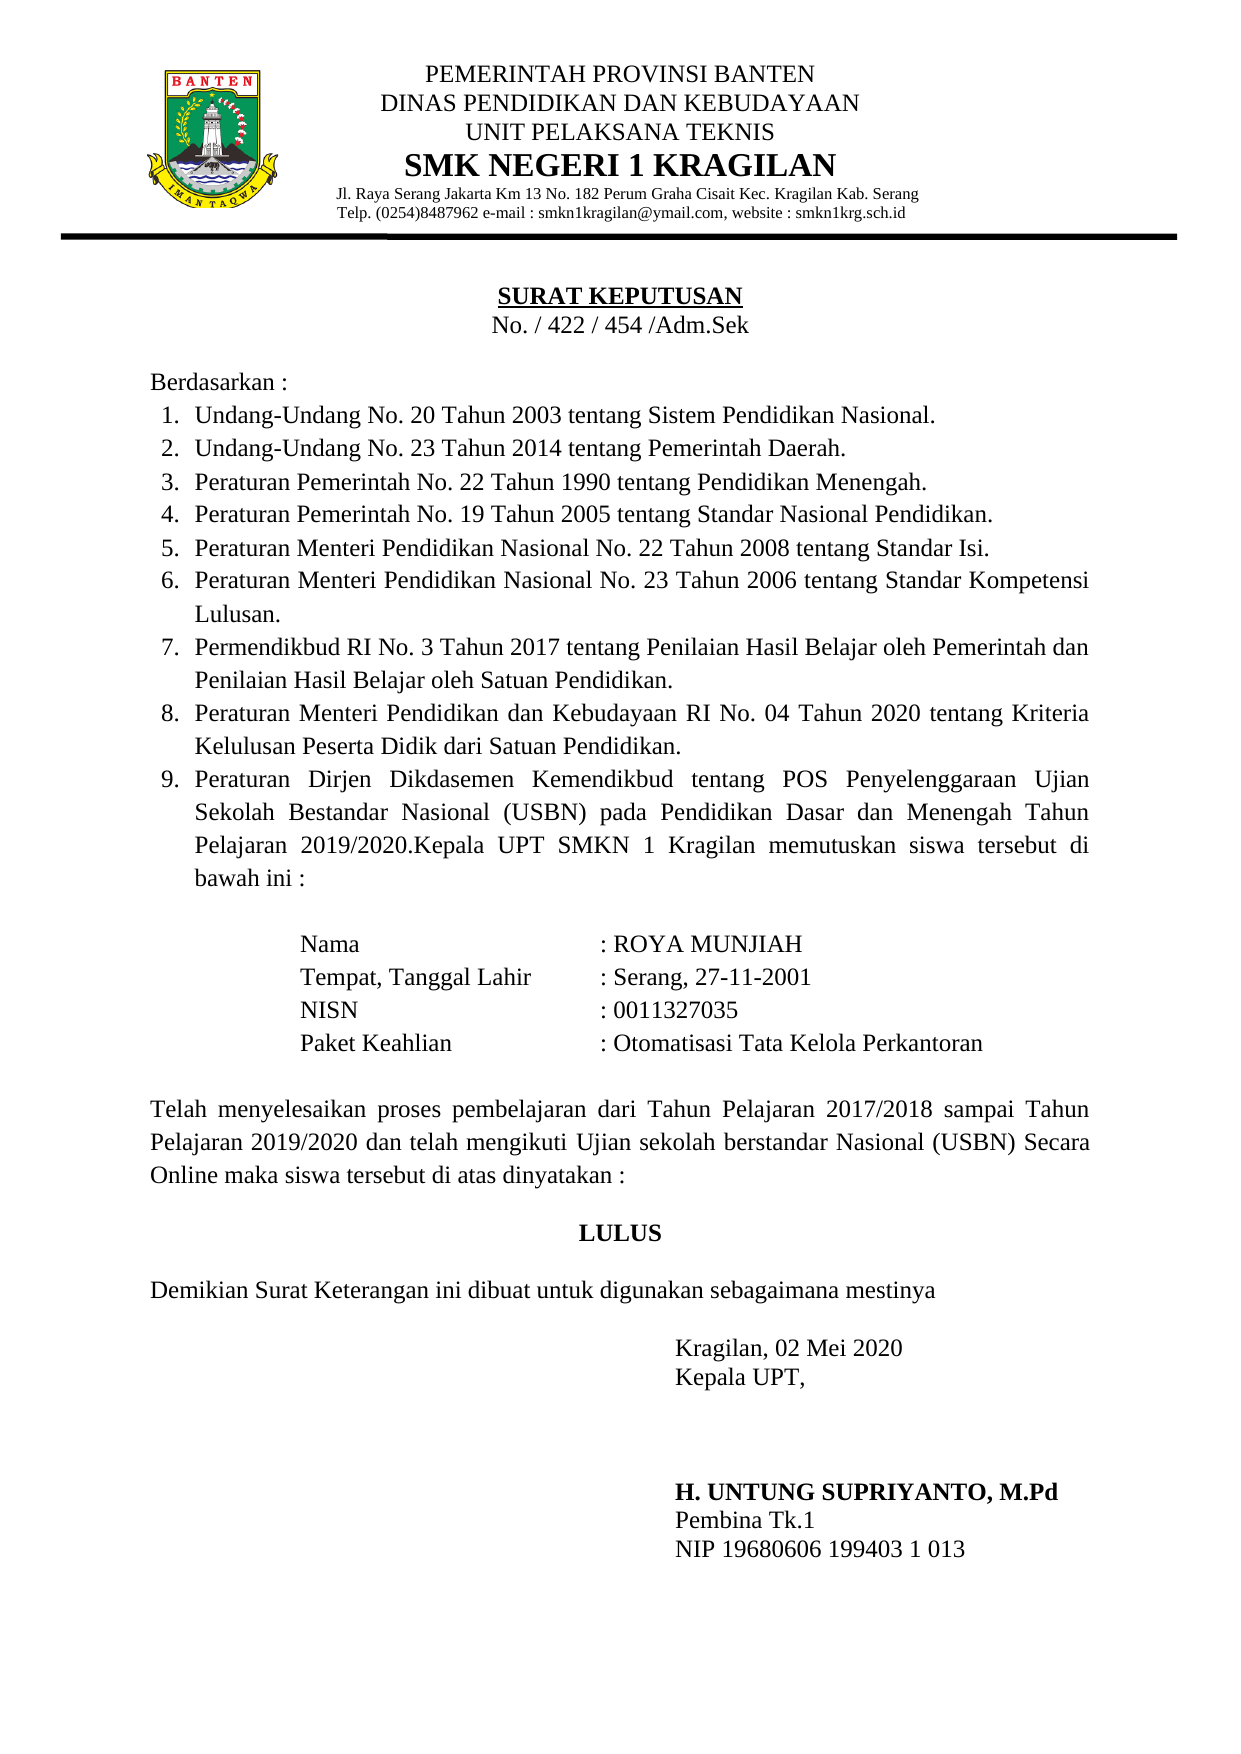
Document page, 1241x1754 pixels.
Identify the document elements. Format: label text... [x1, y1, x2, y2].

text Kepala UPT, [150, 1362, 1090, 1391]
list Permendikbud RI No. 3 Tahun 2017 tentang Penilaian Hasil Belajar oleh Pemerintah dan Penilaian Hasil Belajar oleh Satuan Pendidikan. [179, 632, 1090, 693]
text LULUS [150, 1218, 1090, 1247]
list Undang-Undang No. 23 Tahun 2014 tentang Pemerintah Daerah. [179, 433, 1090, 462]
text Kragilan, 02 Mei 2020 [150, 1333, 1090, 1362]
list Peraturan Dirjen Dikdasemen Kemendikbud tentang POS Penyelenggaraan Ujian Sekolah Bestandar Nasional (USBN) pada Pendidikan Dasar dan Menengah Tahun Pelajaran 2019/2020.Kepala UPT SMKN 1 Kragilan memutuskan siswa tersebut di bawah ini : [179, 764, 1090, 892]
text Berdasarkan : [150, 367, 1090, 396]
text NISN : 0011327035 [150, 995, 1090, 1024]
list Peraturan Menteri Pendidikan Nasional No. 23 Tahun 2006 tentang Standar Kompetensi Lulusan. [179, 566, 1090, 627]
text Nama : ROYA MUNJIAH [150, 929, 1090, 958]
list Peraturan Menteri Pendidikan Nasional No. 22 Tahun 2008 tentang Standar Isi. [179, 533, 1090, 561]
text Demikian Surat Keterangan ini dibuat untuk digunakan sebagaimana mestinya [150, 1276, 1090, 1304]
list Peraturan Pemerintah No. 19 Tahun 2005 tentang Standar Nasional Pendidikan. [179, 499, 1090, 528]
text No. / 422 / 454 /Adm.Sek [150, 310, 1090, 339]
picture [146, 70, 279, 208]
text Tempat, Tanggal Lahir : Serang, 27-11-2001 [150, 962, 1090, 991]
list Peraturan Pemerintah No. 22 Tahun 1990 tentang Pendidikan Menengah. [179, 467, 1090, 495]
text Paket Keahlian : Otomatisasi Tata Kelola Perkantoran [150, 1028, 1090, 1057]
text SURAT KEPUTUSAN [150, 281, 1090, 310]
text NIP 19680606 199403 1 013 [150, 1534, 1090, 1563]
list Peraturan Menteri Pendidikan dan Kebudayaan RI No. 04 Tahun 2020 tentang Kriteria Kelulusan Peserta Didik dari Satuan Pendidikan. [179, 698, 1090, 759]
text H. UNTUNG SUPRIYANTO, M.Pd [150, 1477, 1090, 1506]
list Undang-Undang No. 20 Tahun 2003 tentang Sistem Pendidikan Nasional. [179, 401, 1090, 429]
text Pembina Tk.1 [150, 1506, 1090, 1534]
text Telah menyelesaikan proses pembelajaran dari Tahun Pelajaran 2017/2018 sampai Tahun Pelajaran 2019/2020 dan telah mengikuti Ujian sekolah berstandar Nasional (USBN) Secara Online maka siswa tersebut di atas dinyatakan : [150, 1094, 1090, 1189]
